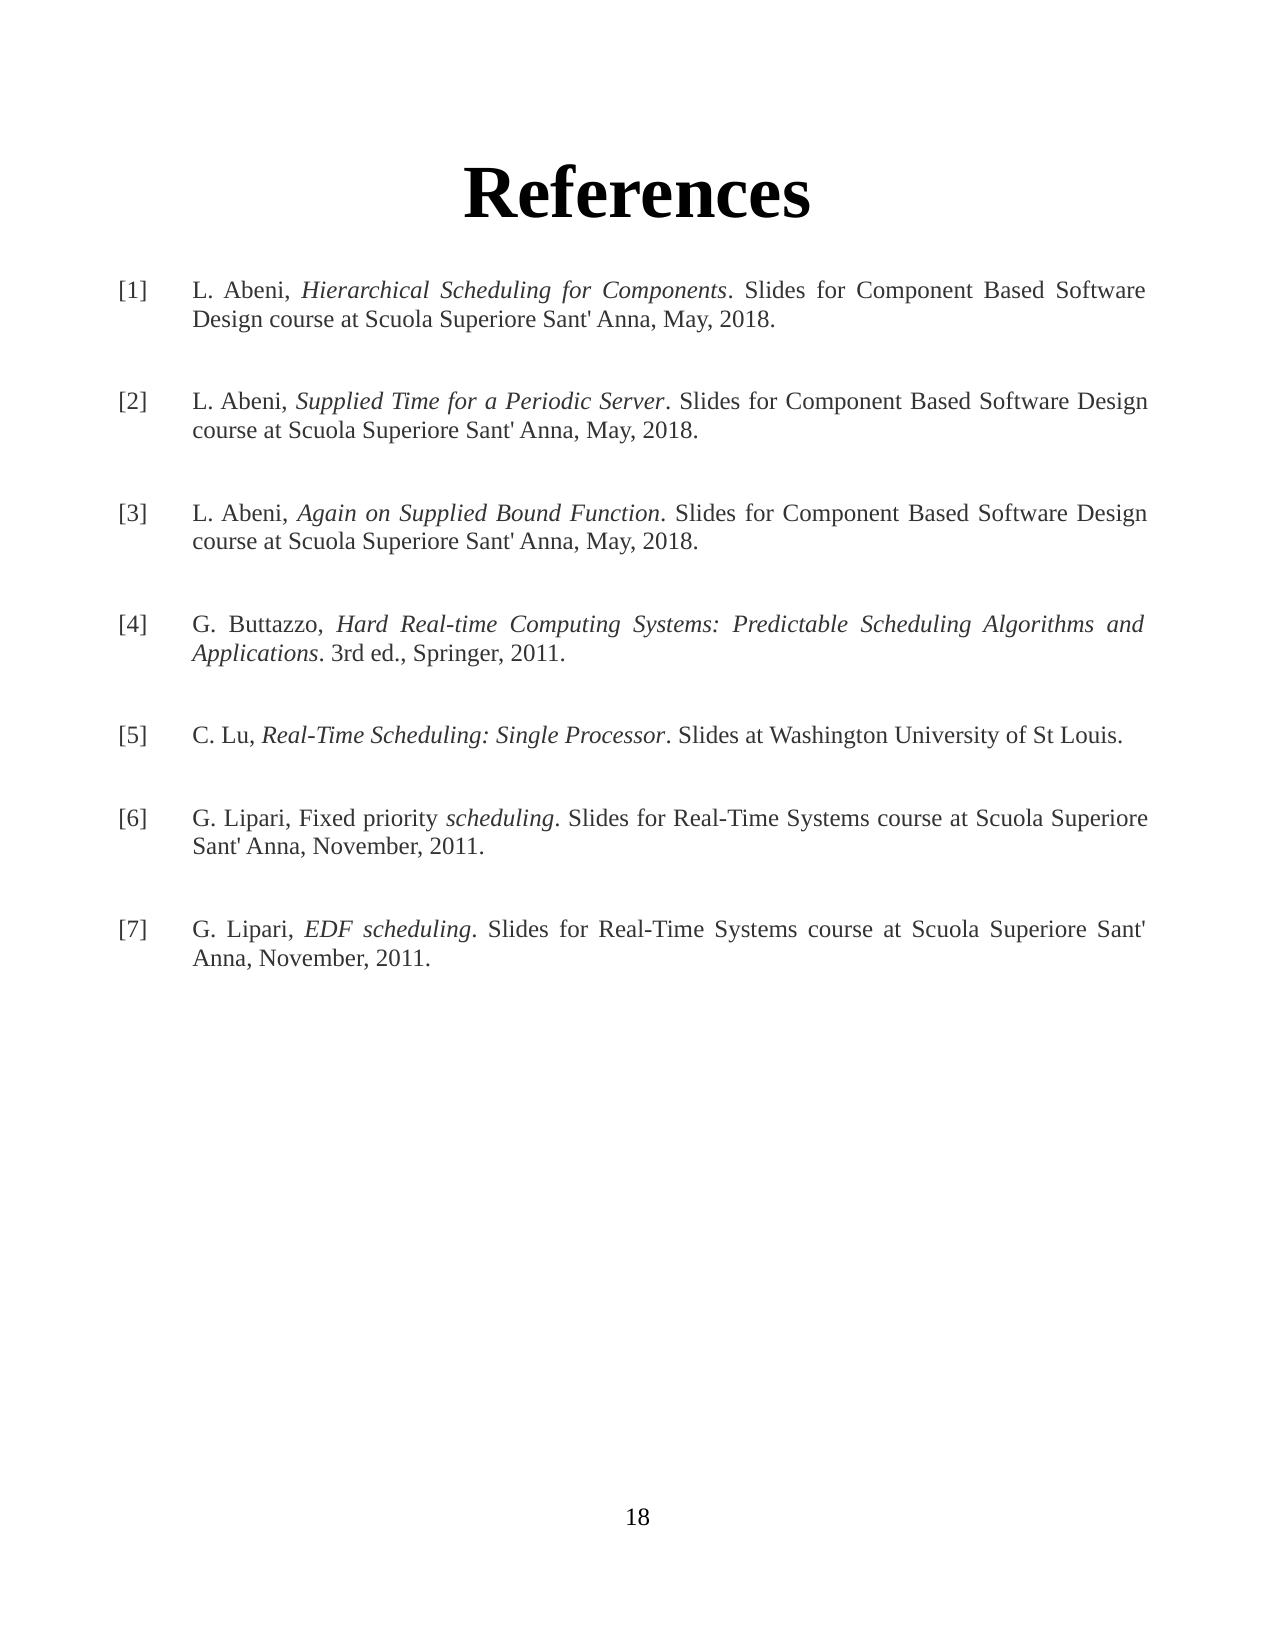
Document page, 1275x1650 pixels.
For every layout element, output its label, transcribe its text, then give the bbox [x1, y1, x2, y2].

text [1] L. Abeni, Hierarchical Scheduling for Components. Slides for Component Based Software Design course at Scuola Superiore Sant' Anna, May, 2018. [118, 275, 1157, 333]
text [7] G. Lipari, EDF scheduling. Slides for Real-Time Systems course at Scuola Superiore Sant' Anna, November, 2011. [118, 914, 1157, 971]
text [3] L. Abeni, Again on Supplied Bound Function. Slides for Component Based Software Design course at Scuola Superiore Sant' Anna, May, 2018. [118, 498, 1157, 555]
text [2] L. Abeni, Supplied Time for a Periodic Server. Slides for Component Based Software Design course at Scuola Superiore Sant' Anna, May, 2018. [118, 386, 1157, 444]
text [5] C. Lu, Real-Time Scheduling: Single Processor. Slides at Washington University of St Louis. [118, 720, 1157, 749]
text [4] G. Buttazzo, Hard Real-time Computing Systems: Predictable Scheduling Algorithms and Applications. 3rd ed., Springer, 2011. [118, 609, 1157, 666]
text References [118, 148, 1157, 234]
text [6] G. Lipari, Fixed priority scheduling. Slides for Real-Time Systems course at Scuola Superiore Sant' Anna, November, 2011. [118, 803, 1157, 860]
